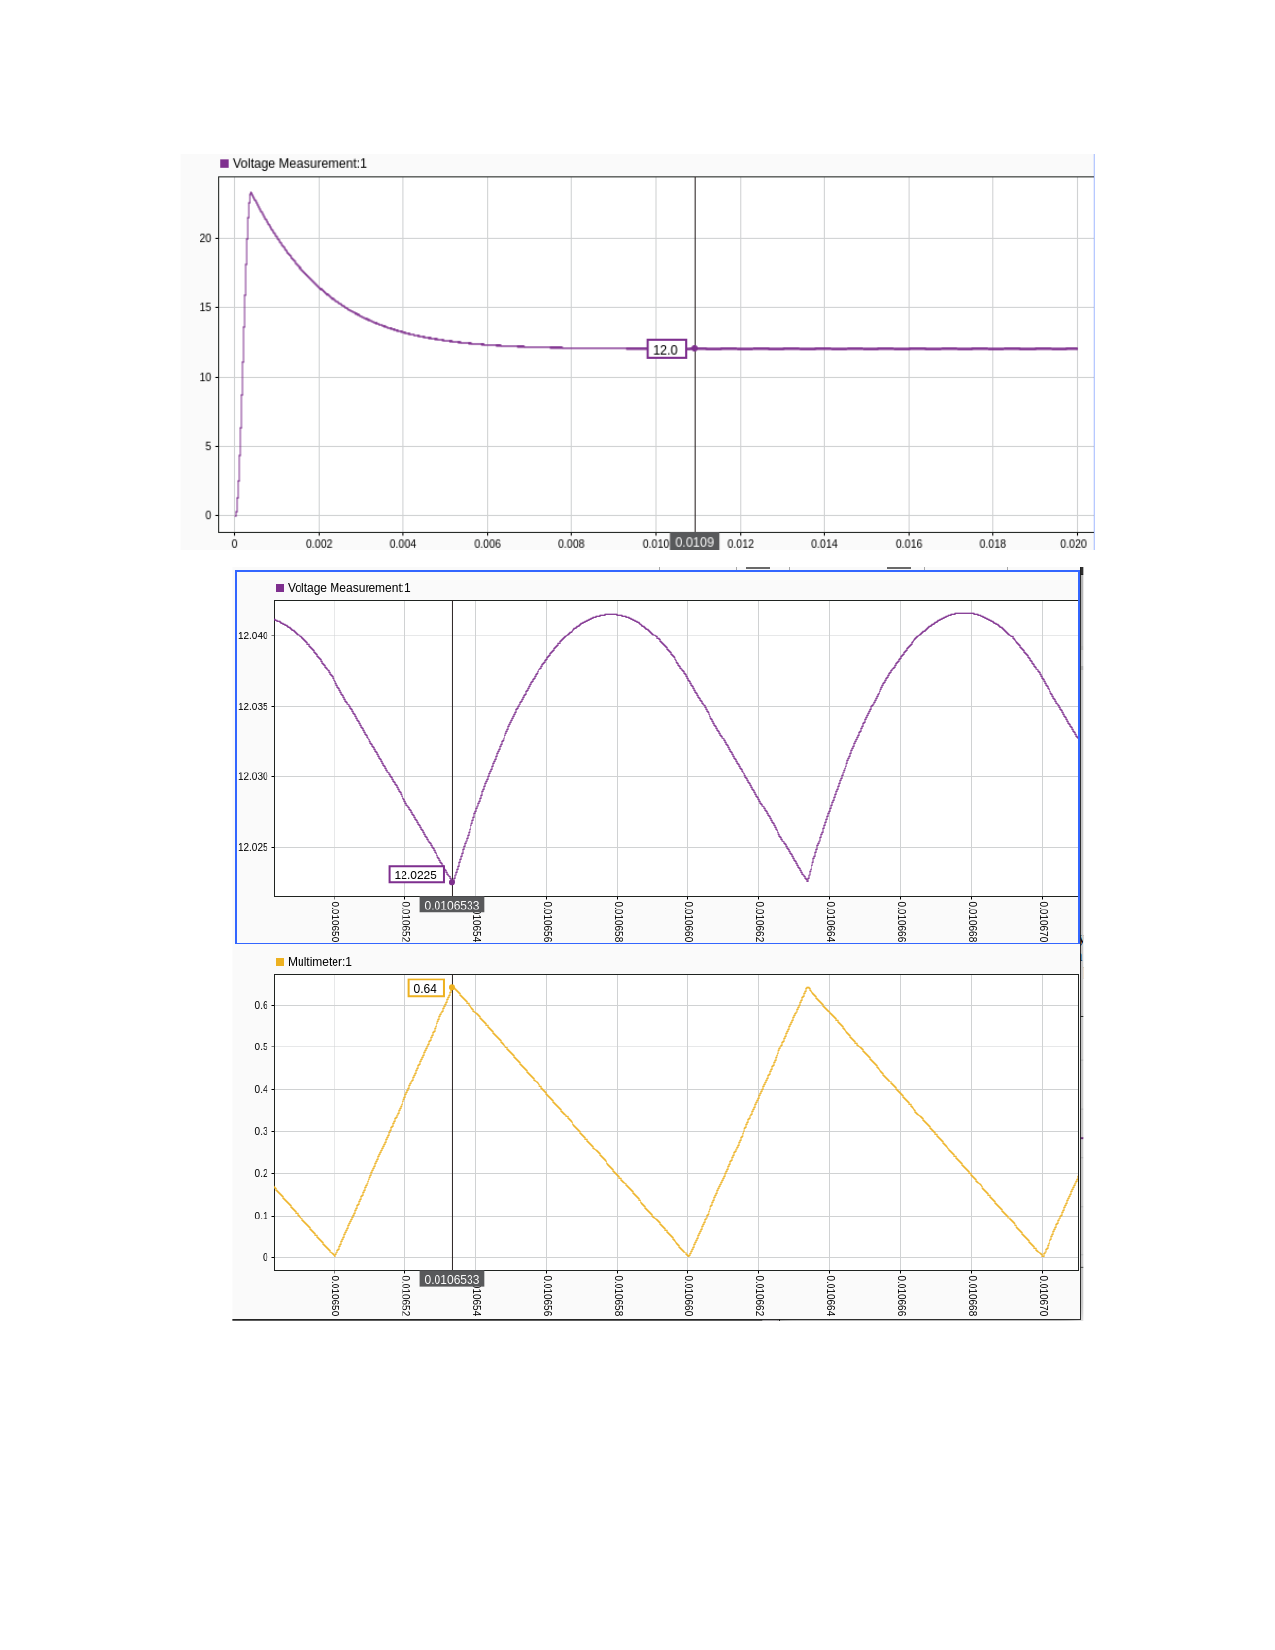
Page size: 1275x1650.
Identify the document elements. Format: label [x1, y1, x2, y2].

picture [232, 567, 1084, 1321]
picture [180, 154, 1095, 550]
